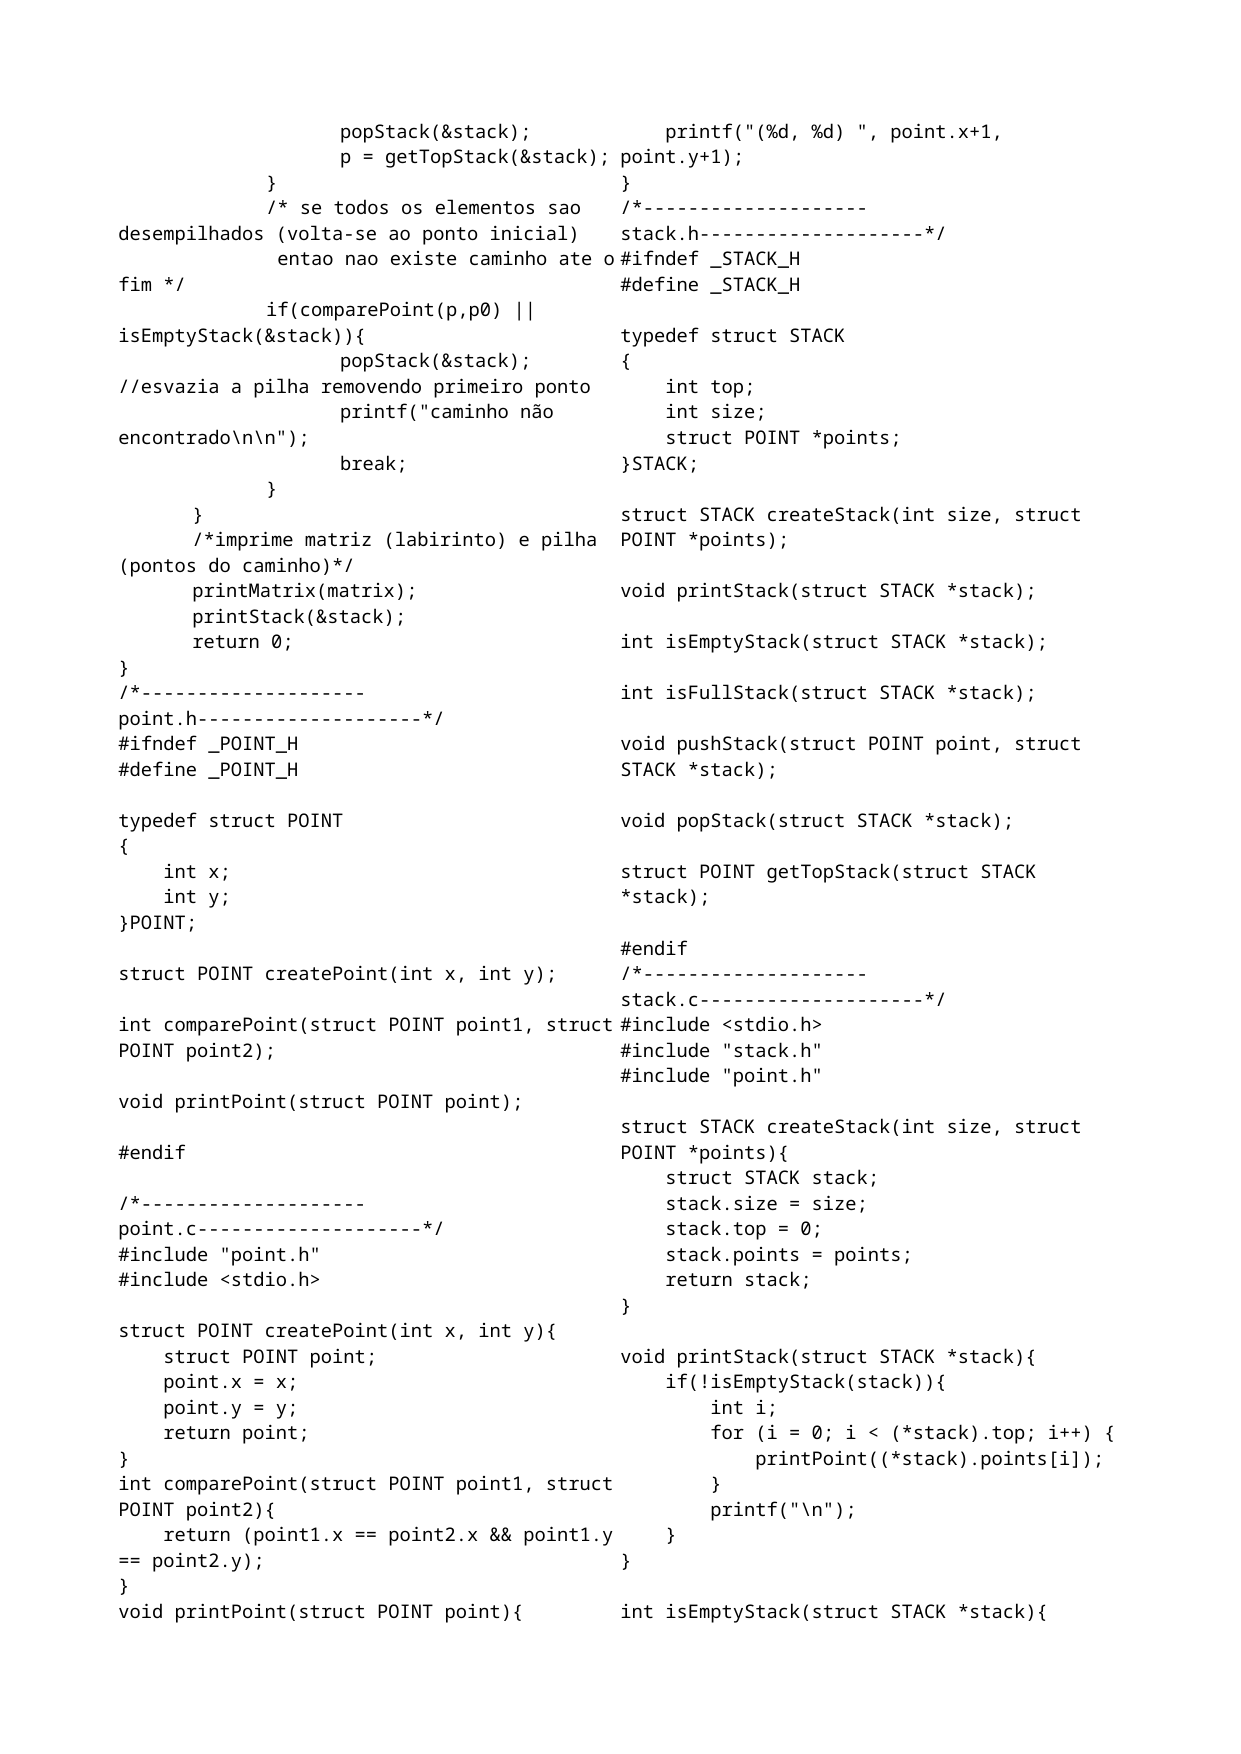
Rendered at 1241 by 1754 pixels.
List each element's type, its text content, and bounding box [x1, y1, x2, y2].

text #include <stdio.h> [118, 1267, 620, 1292]
text if(comparePoint(p,p0) || isEmptyStack(&stack)){ [118, 297, 620, 348]
text /*--------------------point.h--------------------*/ [118, 679, 620, 731]
text int top; [620, 373, 1122, 399]
text typedef struct STACK [620, 322, 1122, 348]
text printf("\n"); [620, 1496, 1122, 1522]
text }STACK; [620, 450, 1122, 475]
text return 0; [118, 628, 620, 654]
text /*--------------------stack.c--------------------*/ [620, 960, 1122, 1011]
text point.y = y; [118, 1394, 620, 1420]
text } [118, 1445, 620, 1471]
text return point; [118, 1420, 620, 1445]
text #endif [620, 935, 1122, 960]
text struct POINT *points; [620, 424, 1122, 450]
text stack.top = 0; [620, 1216, 1122, 1241]
text void printStack(struct STACK *stack){ [620, 1343, 1122, 1369]
text stack.points = points; [620, 1241, 1122, 1267]
text void printStack(struct STACK *stack); [620, 577, 1122, 603]
text int isFullStack(struct STACK *stack); [620, 679, 1122, 705]
text struct POINT createPoint(int x, int y){ [118, 1318, 620, 1343]
text void printPoint(struct POINT point){ [118, 1598, 620, 1624]
text #include "stack.h" [620, 1037, 1122, 1062]
text typedef struct POINT [118, 807, 620, 833]
text for (i = 0; i < (*stack).top; i++) { [620, 1420, 1122, 1445]
text point.x = x; [118, 1369, 620, 1394]
text struct STACK createStack(int size, struct POINT *points); [620, 501, 1122, 552]
text struct STACK createStack(int size, struct POINT *points){ [620, 1113, 1122, 1164]
text printPoint((*stack).points[i]); [620, 1445, 1122, 1471]
text } [620, 1471, 1122, 1496]
text #ifndef _STACK_H [620, 246, 1122, 271]
text } [118, 1573, 620, 1598]
text #endif [118, 1139, 620, 1164]
text }POINT; [118, 909, 620, 935]
text printf("(%d, %d) ", point.x+1, point.y+1); [620, 118, 1122, 169]
text struct POINT getTopStack(struct STACK *stack); [620, 858, 1122, 909]
text int size; [620, 399, 1122, 424]
text #include "point.h" [620, 1062, 1122, 1088]
text #ifndef _POINT_H [118, 731, 620, 756]
text int y; [118, 884, 620, 909]
text /*imprime matriz (labirinto) e pilha (pontos do caminho)*/ [118, 526, 620, 577]
text { [620, 348, 1122, 373]
text } [620, 1522, 1122, 1547]
text } [118, 169, 620, 195]
text int x; [118, 858, 620, 884]
text struct POINT point; [118, 1343, 620, 1369]
text int comparePoint(struct POINT point1, struct POINT point2); [118, 1011, 620, 1062]
text /* se todos os elementos sao desempilhados (volta-se ao ponto inicial) [118, 195, 620, 246]
text } [620, 169, 1122, 195]
text if(!isEmptyStack(stack)){ [620, 1369, 1122, 1394]
text int comparePoint(struct POINT point1, struct POINT point2){ [118, 1471, 620, 1522]
text return stack; [620, 1267, 1122, 1292]
text popStack(&stack); [118, 118, 620, 144]
text popStack(&stack); //esvazia a pilha removendo primeiro ponto [118, 348, 620, 399]
text void pushStack(struct POINT point, struct STACK *stack); [620, 731, 1122, 782]
text void printPoint(struct POINT point); [118, 1088, 620, 1113]
text break; [118, 450, 620, 475]
text struct STACK stack; [620, 1164, 1122, 1190]
text #define _STACK_H [620, 271, 1122, 297]
text printf("caminho não encontrado\n\n"); [118, 399, 620, 450]
text #include <stdio.h> [620, 1011, 1122, 1037]
text int i; [620, 1394, 1122, 1420]
text } [118, 475, 620, 501]
text /*--------------------stack.h--------------------*/ [620, 195, 1122, 246]
text } [620, 1547, 1122, 1573]
text #define _POINT_H [118, 756, 620, 782]
text } [118, 501, 620, 526]
text entao nao existe caminho ate o fim */ [118, 246, 620, 297]
text void popStack(struct STACK *stack); [620, 807, 1122, 833]
text return (point1.x == point2.x && point1.y == point2.y); [118, 1522, 620, 1573]
text } [118, 654, 620, 679]
text #include "point.h" [118, 1241, 620, 1267]
text stack.size = size; [620, 1190, 1122, 1216]
text printStack(&stack); [118, 603, 620, 628]
text int isEmptyStack(struct STACK *stack); [620, 628, 1122, 654]
text struct POINT createPoint(int x, int y); [118, 960, 620, 986]
text } [620, 1292, 1122, 1318]
text printMatrix(matrix); [118, 577, 620, 603]
text int isEmptyStack(struct STACK *stack){ [620, 1598, 1122, 1624]
text /*--------------------point.c--------------------*/ [118, 1190, 620, 1241]
text p = getTopStack(&stack); [118, 144, 620, 169]
text { [118, 833, 620, 858]
